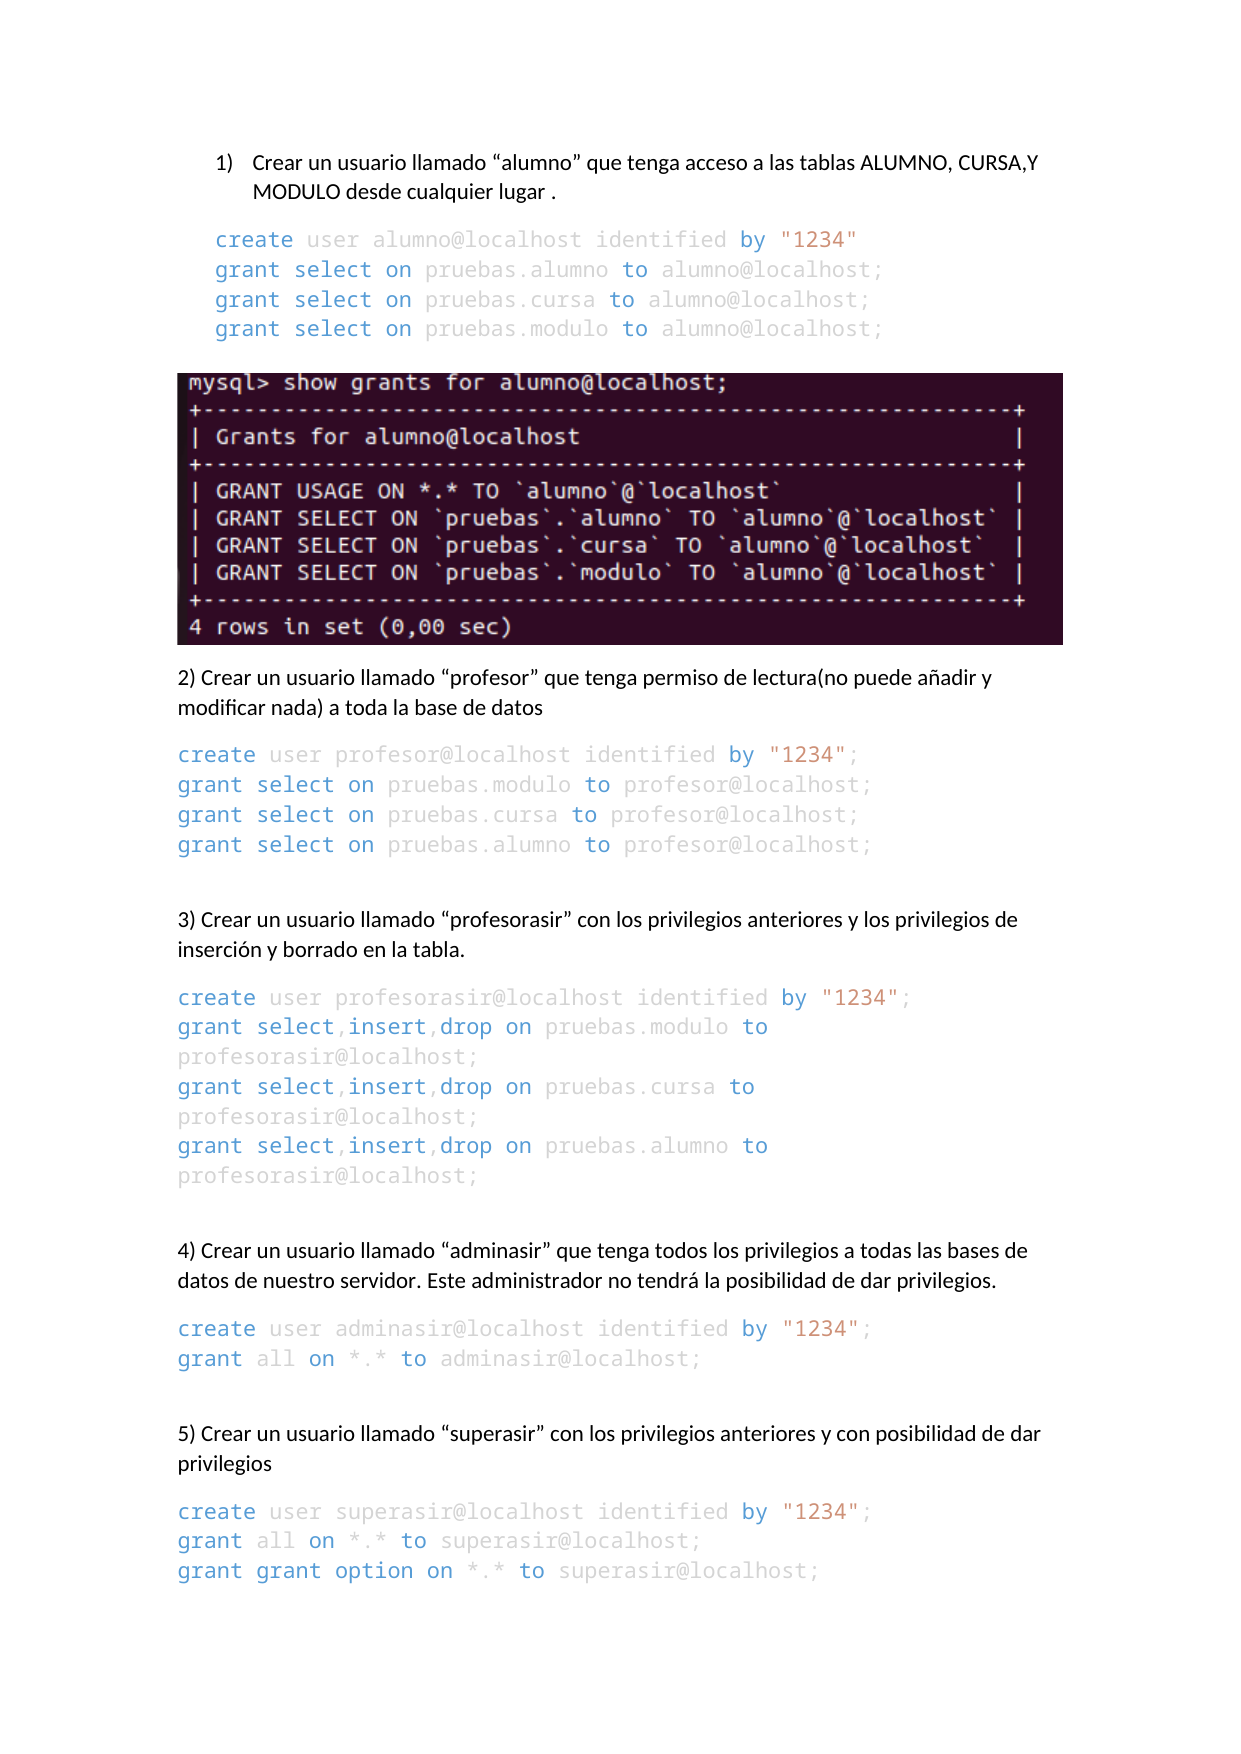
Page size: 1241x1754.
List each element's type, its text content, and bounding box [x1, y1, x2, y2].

text grant select on pruebas.cursa to alumno@localhost; [215, 284, 1063, 313]
text 4) Crear un usuario llamado “adminasir” que tenga todos los privilegios a todas las bases de datos de nuestro servidor. Este administrador no tendrá la posibilidad de dar privilegios. [177, 1237, 1063, 1294]
text grant grant option on *.* to superasir@localhost; [177, 1555, 1063, 1585]
text grant all on *.* to superasir@localhost; [177, 1525, 1063, 1555]
text 5) Crear un usuario llamado “superasir” con los privilegios anteriores y con posibilidad de dar privilegios [177, 1419, 1063, 1477]
text create user profesorasir@localhost identified by "1234"; [177, 981, 1063, 1011]
text grant select on pruebas.alumno to profesor@localhost; [177, 829, 1063, 858]
text grant select on pruebas.alumno to alumno@localhost; [215, 254, 1063, 284]
text grant all on *.* to adminasir@localhost; [177, 1343, 1063, 1373]
text grant select,insert,drop on pruebas.alumno to profesorasir@localhost; [177, 1130, 1063, 1190]
text grant select on pruebas.cursa to profesor@localhost; [177, 799, 1063, 829]
text grant select,insert,drop on pruebas.modulo to profesorasir@localhost; [177, 1011, 1063, 1071]
text grant select,insert,drop on pruebas.cursa to profesorasir@localhost; [177, 1071, 1063, 1130]
text grant select on pruebas.modulo to alumno@localhost; [215, 313, 1063, 343]
text create user superasir@localhost identified by "1234"; [177, 1496, 1063, 1525]
text create user alumno@localhost identified by "1234" [215, 224, 1063, 254]
text grant select on pruebas.modulo to profesor@localhost; [177, 769, 1063, 799]
list Crear un usuario llamado “alumno” que tenga acceso a las tablas ALUMNO, CURSA,Y MODULO desde cualquier lugar . [215, 148, 1063, 206]
text create user adminasir@localhost identified by "1234"; [177, 1313, 1063, 1343]
text 2) Crear un usuario llamado “profesor” que tenga permiso de lectura(no puede añadir y modificar nada) a toda la base de datos [177, 663, 1063, 721]
text create user profesor@localhost identified by "1234"; [177, 739, 1063, 769]
text 3) Crear un usuario llamado “profesorasir” con los privilegios anteriores y los privilegios de inserción y borrado en la tabla. [177, 905, 1063, 963]
